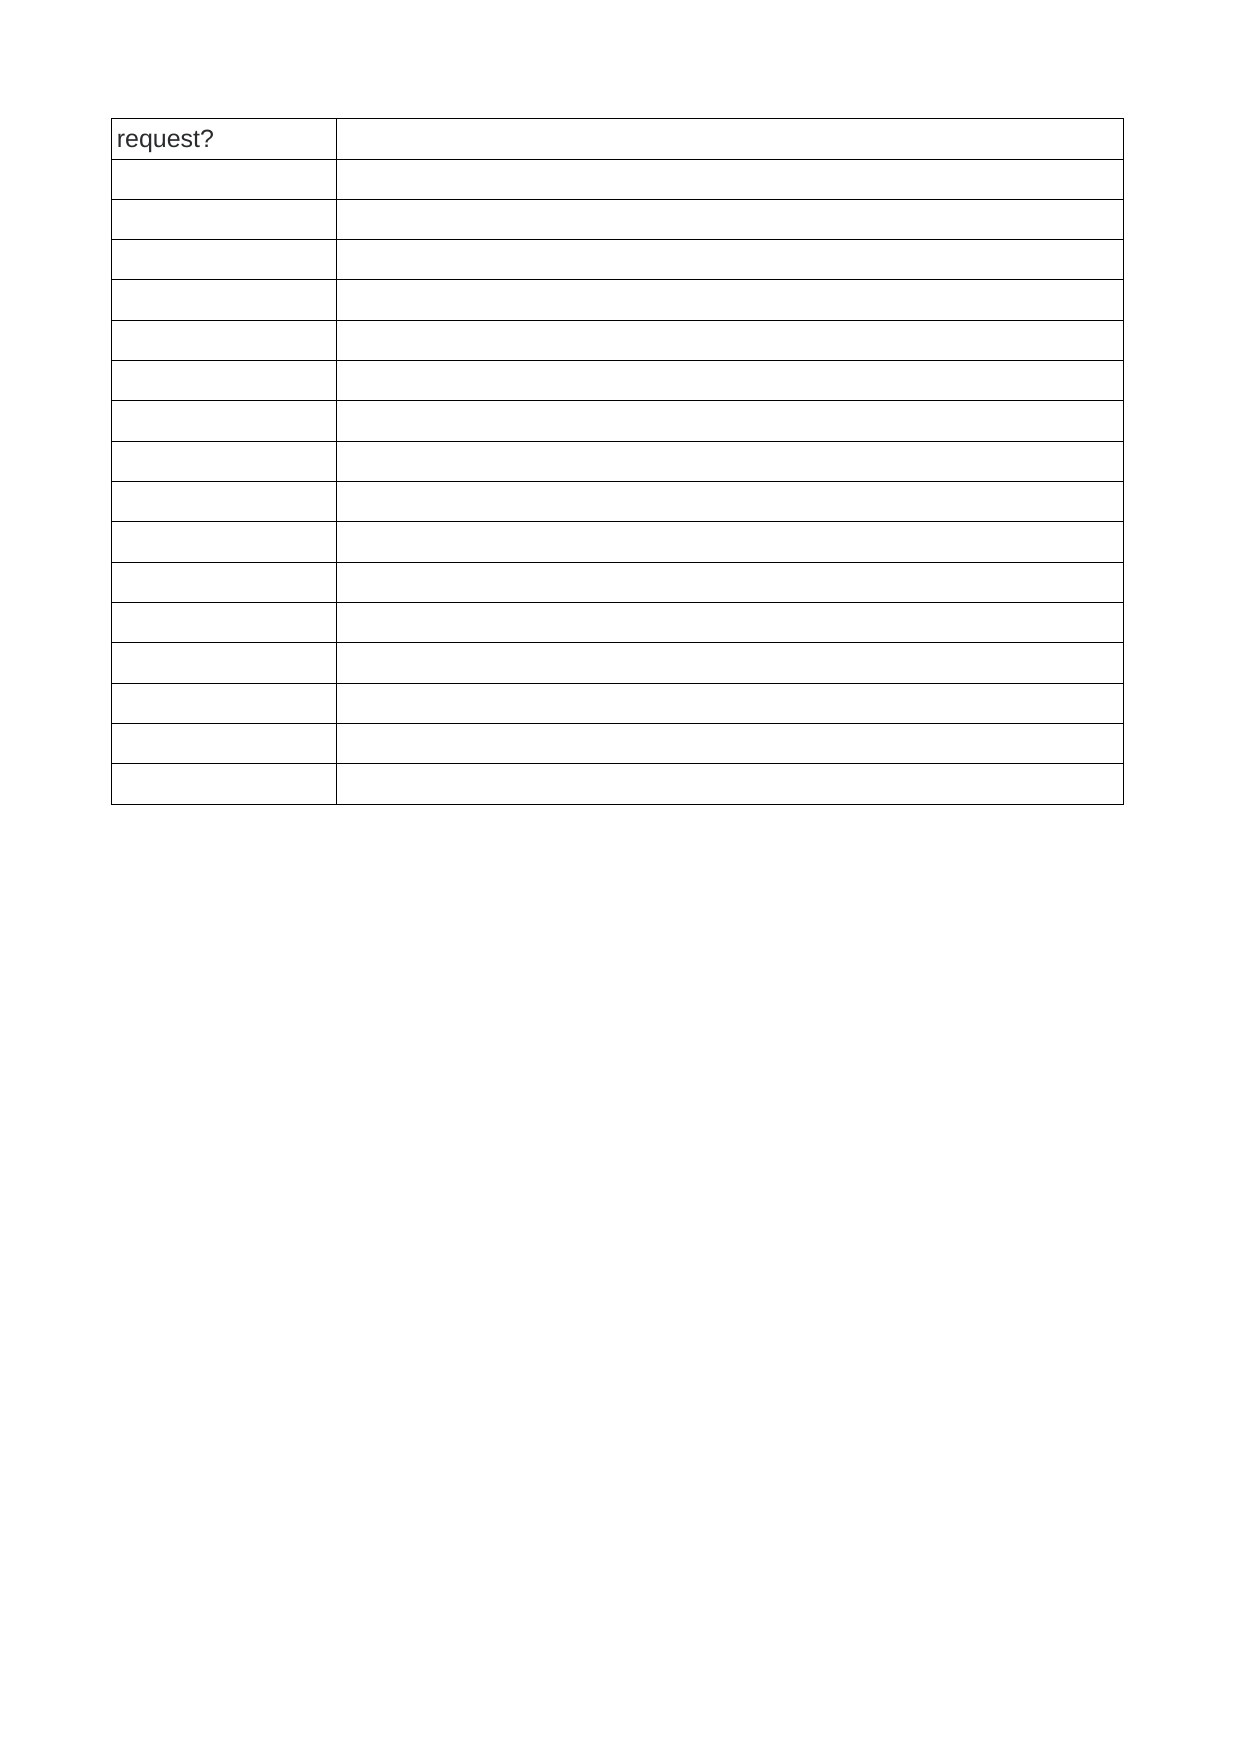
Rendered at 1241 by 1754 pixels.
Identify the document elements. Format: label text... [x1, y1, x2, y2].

table_cell [337, 200, 1123, 239]
table_cell [112, 240, 336, 279]
table_cell [112, 764, 336, 803]
table_cell [337, 764, 1123, 803]
table_cell [337, 724, 1123, 763]
table_cell [112, 684, 336, 723]
table_cell [337, 240, 1123, 279]
table_cell [112, 724, 336, 763]
table_cell [112, 563, 336, 602]
table_cell [337, 684, 1123, 723]
table_cell [337, 482, 1123, 521]
table_cell [112, 603, 336, 642]
table_cell [337, 401, 1123, 441]
table_cell [337, 321, 1123, 360]
table_cell [112, 401, 336, 441]
table_cell [337, 361, 1123, 400]
table_cell [112, 200, 336, 239]
table_cell [337, 522, 1123, 562]
table_cell [112, 160, 336, 199]
table_cell [112, 522, 336, 562]
table_cell [337, 442, 1123, 481]
table_cell request? [112, 119, 336, 158]
table_cell [337, 280, 1123, 320]
table_cell [112, 442, 336, 481]
table_cell [337, 563, 1123, 602]
table_cell [112, 280, 336, 320]
table_cell [337, 643, 1123, 682]
table_cell [337, 603, 1123, 642]
table_cell [112, 643, 336, 682]
table_cell [337, 160, 1123, 199]
table_cell [337, 119, 1123, 158]
table_cell [112, 482, 336, 521]
table_cell [112, 361, 336, 400]
table_cell [112, 321, 336, 360]
